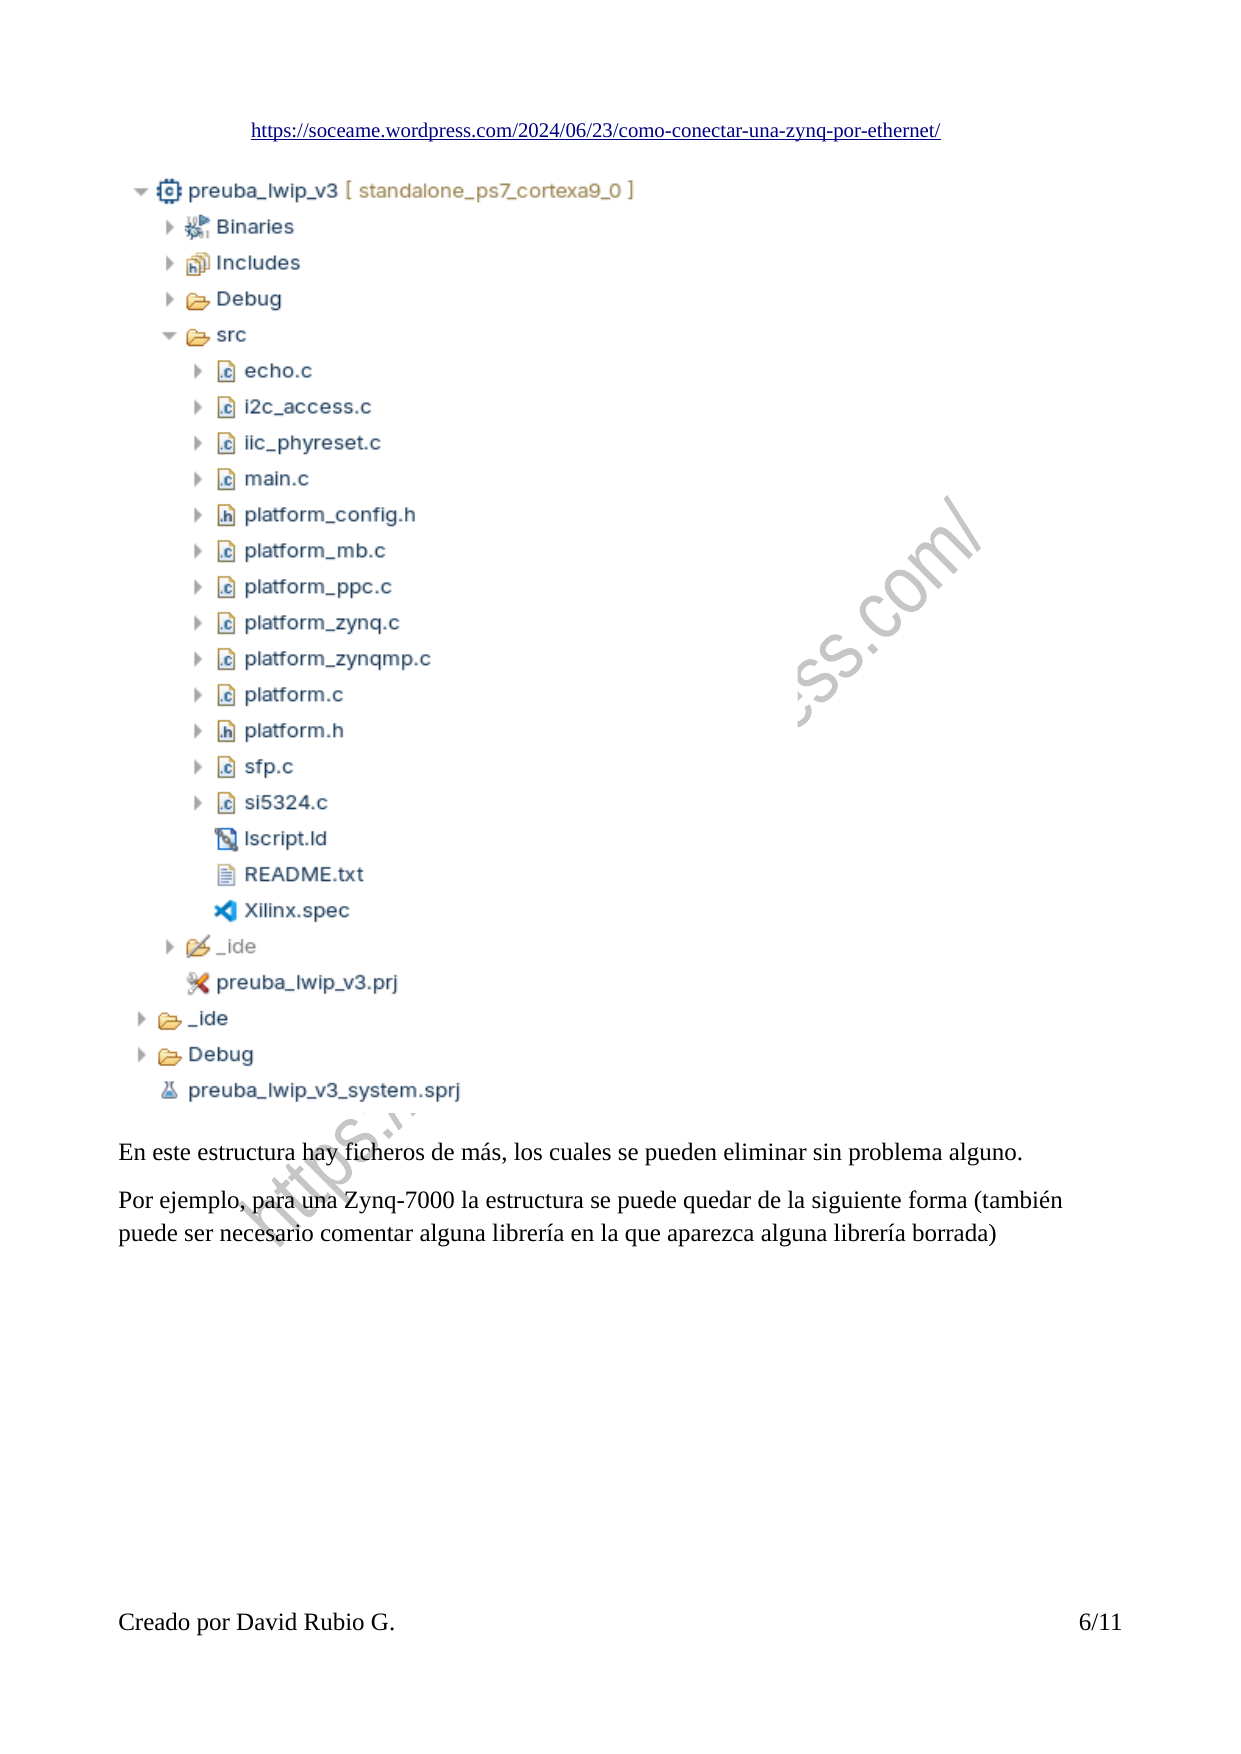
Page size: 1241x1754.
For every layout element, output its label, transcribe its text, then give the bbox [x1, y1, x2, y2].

text En este estructura hay ficheros de más, los cuales se pueden eliminar sin problema alguno. [348, 1137, 1122, 1166]
text Por ejemplo, para una Zynq-7000 la estructura se puede quedar de la siguiente forma (también puede ser necesario comentar alguna librería en la que aparezca alguna librería borrada) [118, 1185, 1122, 1247]
picture [118, 177, 798, 1113]
text En este estructura hay ficheros de más, los cuales se pueden eliminar sin problema alguno. [118, 1137, 347, 1166]
